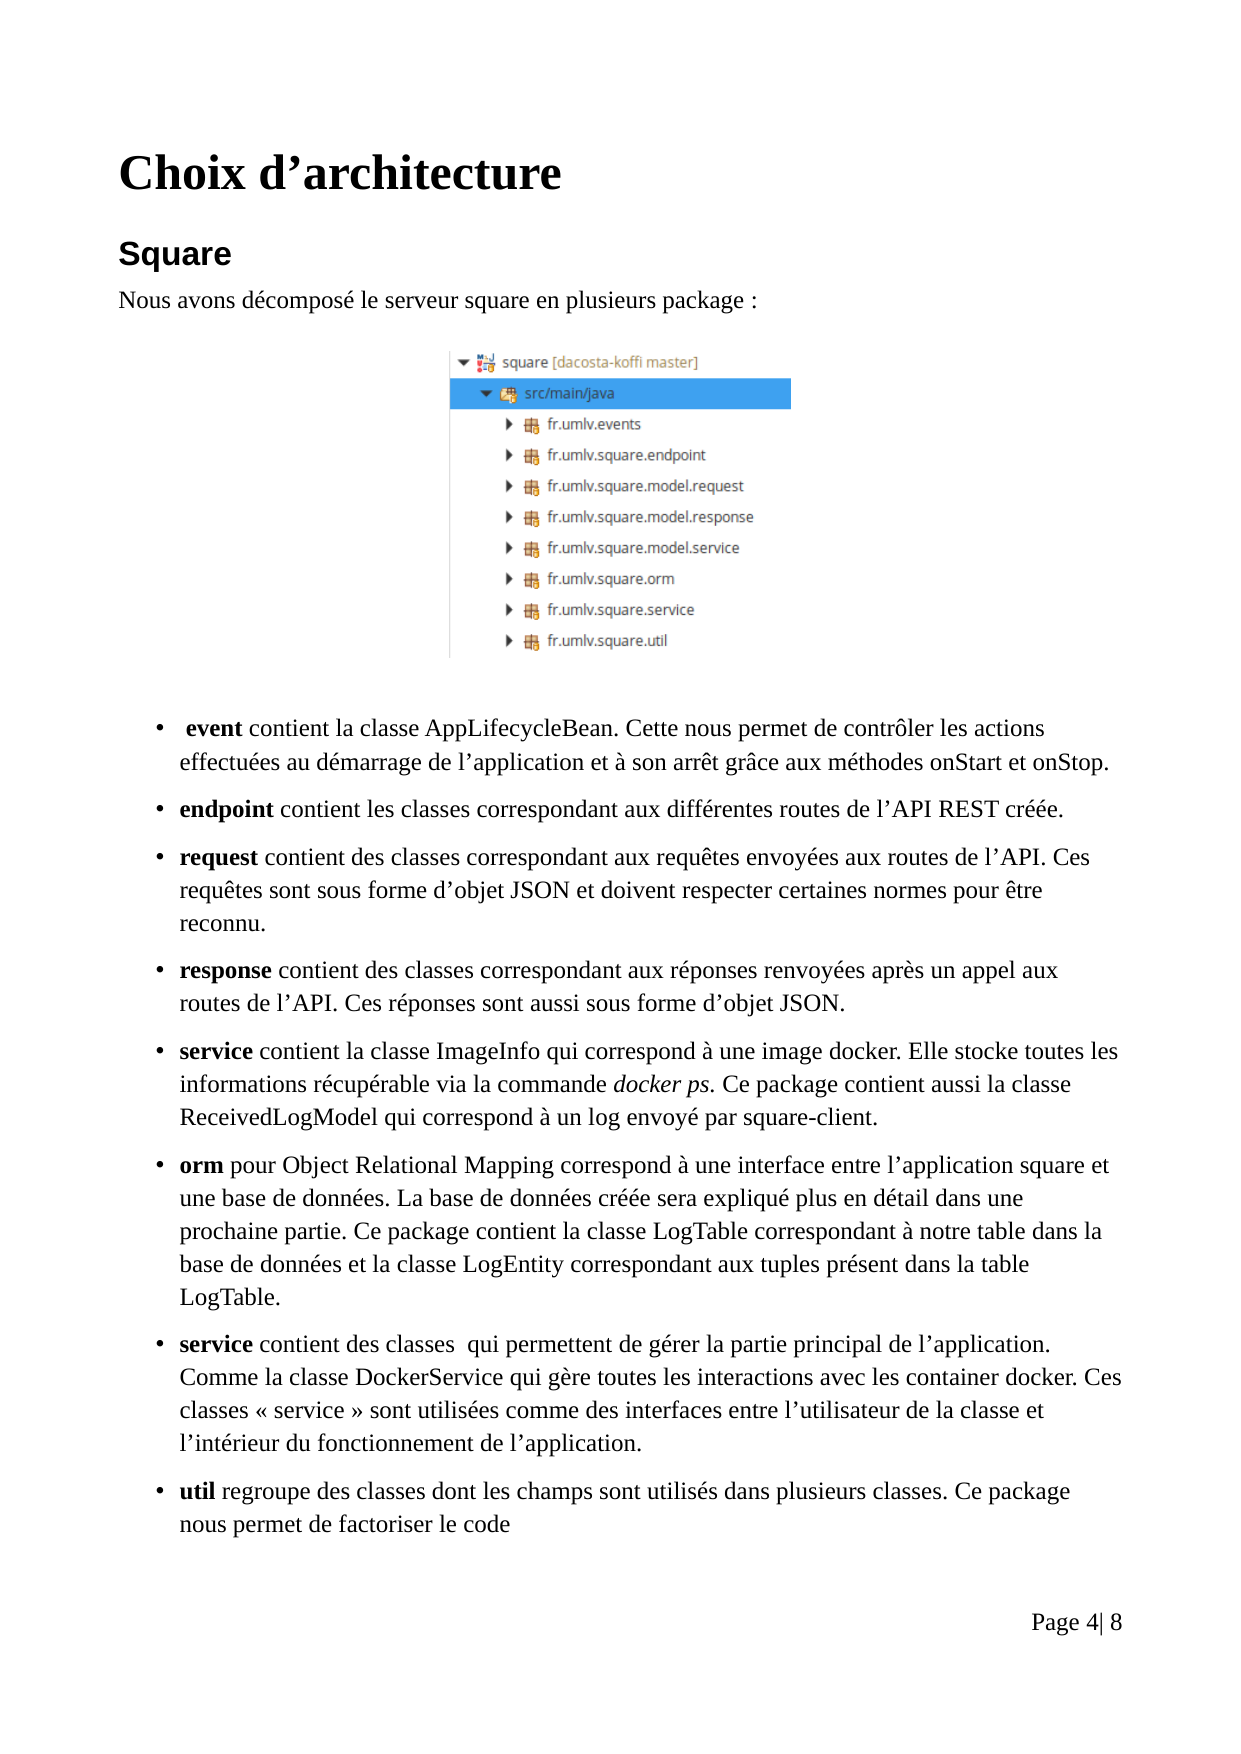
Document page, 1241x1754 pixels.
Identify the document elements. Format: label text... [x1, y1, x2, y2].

list endpoint contient les classes correspondant aux différentes routes de l’API REST créée. [156, 794, 1122, 823]
list request contient des classes correspondant aux requêtes envoyées aux routes de l’API. Ces requêtes sont sous forme d’objet JSON et doivent respecter certaines normes pour être reconnu. [156, 842, 1122, 937]
list response contient des classes correspondant aux réponses renvoyées après un appel aux routes de l’API. Ces réponses sont aussi sous forme d’objet JSON. [156, 955, 1122, 1017]
text Nous avons décomposé le serveur square en plusieurs package : [118, 285, 1122, 314]
subtitle Square [118, 234, 1122, 273]
list util regroupe des classes dont les champs sont utilisés dans plusieurs classes. Ce package nous permet de factoriser le code [156, 1476, 1122, 1538]
list service contient des classes qui permettent de gérer la partie principal de l’application. Comme la classe DockerService qui gère toutes les interactions avec les container docker. Ces classes « service » sont utilisées comme des interfaces entre l’utilisateur de la classe et l’intérieur du fonctionnement de l’application. [156, 1329, 1122, 1457]
list event contient la classe AppLifecycleBean. Cette nous permet de contrôler les actions effectuées au démarrage de l’application et à son arrêt grâce aux méthodes onStart et onStop. [156, 713, 1122, 775]
list service contient la classe ImageInfo qui correspond à une image docker. Elle stocke toutes les informations récupérable via la commande docker ps. Ce package contient aussi la classe ReceivedLogModel qui correspond à un log envoyé par square-client. [156, 1036, 1122, 1131]
picture [449, 351, 791, 658]
subtitle Choix d’architecture [118, 143, 1122, 201]
list orm pour Object Relational Mapping correspond à une interface entre l’application square et une base de données. La base de données créée sera expliqué plus en détail dans une prochaine partie. Ce package contient la classe LogTable correspondant à notre table dans la base de données et la classe LogEntity correspondant aux tuples présent dans la table LogTable. [156, 1150, 1122, 1311]
